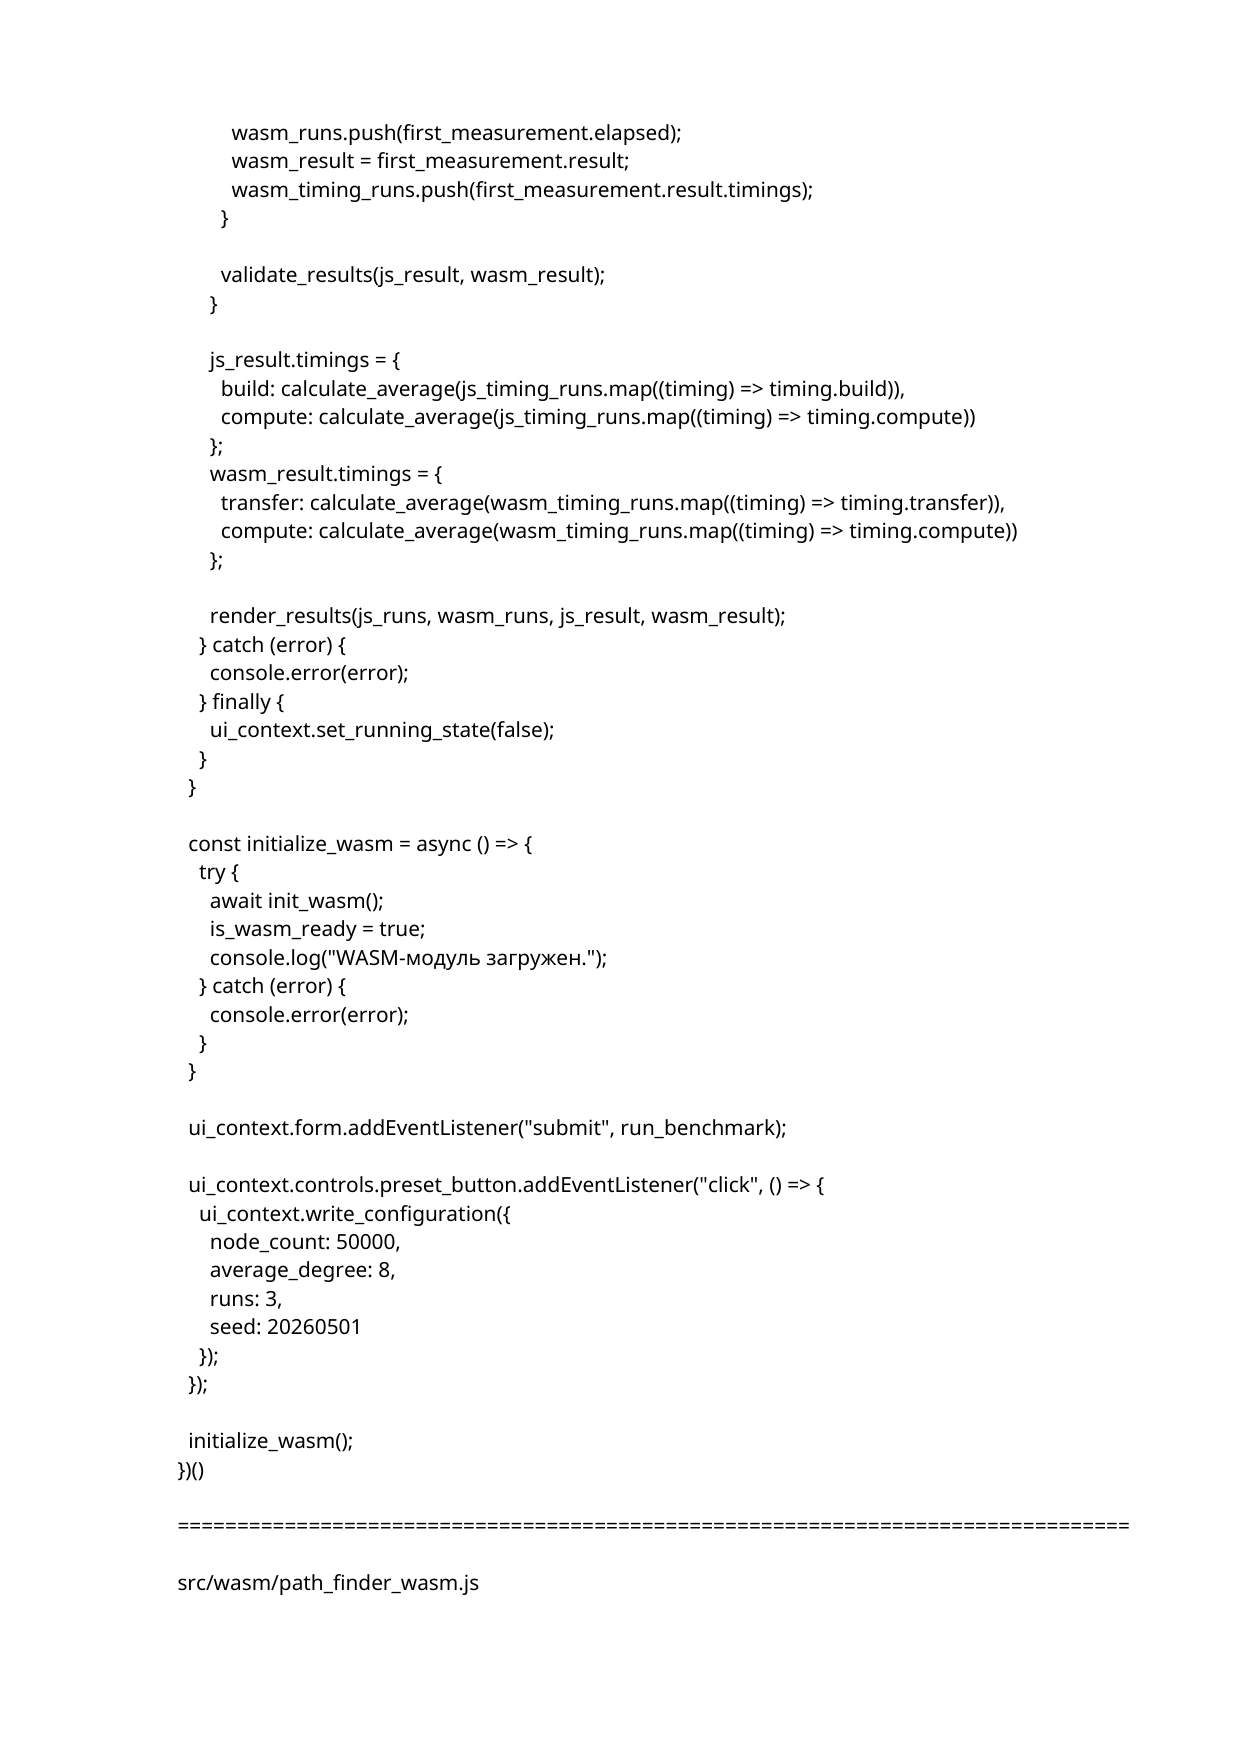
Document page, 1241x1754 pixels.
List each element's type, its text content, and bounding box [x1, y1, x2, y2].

text console.log("WASM-модуль загружен."); [177, 943, 1152, 971]
text is_wasm_ready = true; [177, 914, 1152, 943]
text render_results(js_runs, wasm_runs, js_result, wasm_result); [177, 602, 1152, 630]
text compute: calculate_average(js_timing_runs.map((timing) => timing.compute)) [177, 402, 1152, 431]
text }); [177, 1341, 1152, 1369]
text ui_context.form.addEventListener("submit", run_benchmark); [177, 1113, 1152, 1142]
text runs: 3, [177, 1284, 1152, 1312]
text wasm_result = first_measurement.result; [177, 147, 1152, 175]
text } [177, 203, 1152, 232]
text } finally { [177, 687, 1152, 715]
text wasm_timing_runs.push(first_measurement.result.timings); [177, 175, 1152, 203]
text console.error(error); [177, 658, 1152, 687]
text ui_context.set_running_state(false); [177, 715, 1152, 744]
text ================================================================================ [177, 1512, 1152, 1540]
text src/wasm/path_finder_wasm.js [177, 1568, 1152, 1597]
text } [177, 1057, 1152, 1085]
text transfer: calculate_average(wasm_timing_runs.map((timing) => timing.transfer)), [177, 488, 1152, 516]
text node_count: 50000, [177, 1227, 1152, 1256]
text } [177, 1028, 1152, 1057]
text } [177, 744, 1152, 772]
text await init_wasm(); [177, 886, 1152, 914]
text const initialize_wasm = async () => { [177, 829, 1152, 857]
text wasm_result.timings = { [177, 459, 1152, 488]
text validate_results(js_result, wasm_result); [177, 260, 1152, 289]
text }; [177, 431, 1152, 459]
text average_degree: 8, [177, 1256, 1152, 1284]
text } catch (error) { [177, 630, 1152, 658]
text build: calculate_average(js_timing_runs.map((timing) => timing.build)), [177, 374, 1152, 402]
text wasm_runs.push(first_measurement.elapsed); [177, 118, 1152, 147]
text initialize_wasm(); [177, 1426, 1152, 1455]
text })() [177, 1455, 1152, 1483]
text ui_context.controls.preset_button.addEventListener("click", () => { [177, 1170, 1152, 1199]
text } [177, 289, 1152, 317]
text ui_context.write_configuration({ [177, 1199, 1152, 1227]
text }); [177, 1369, 1152, 1398]
text }; [177, 545, 1152, 573]
text console.error(error); [177, 1000, 1152, 1028]
text seed: 20260501 [177, 1312, 1152, 1341]
text js_result.timings = { [177, 346, 1152, 374]
text } catch (error) { [177, 971, 1152, 1000]
text try { [177, 857, 1152, 886]
text } [177, 772, 1152, 801]
text compute: calculate_average(wasm_timing_runs.map((timing) => timing.compute)) [177, 516, 1152, 545]
